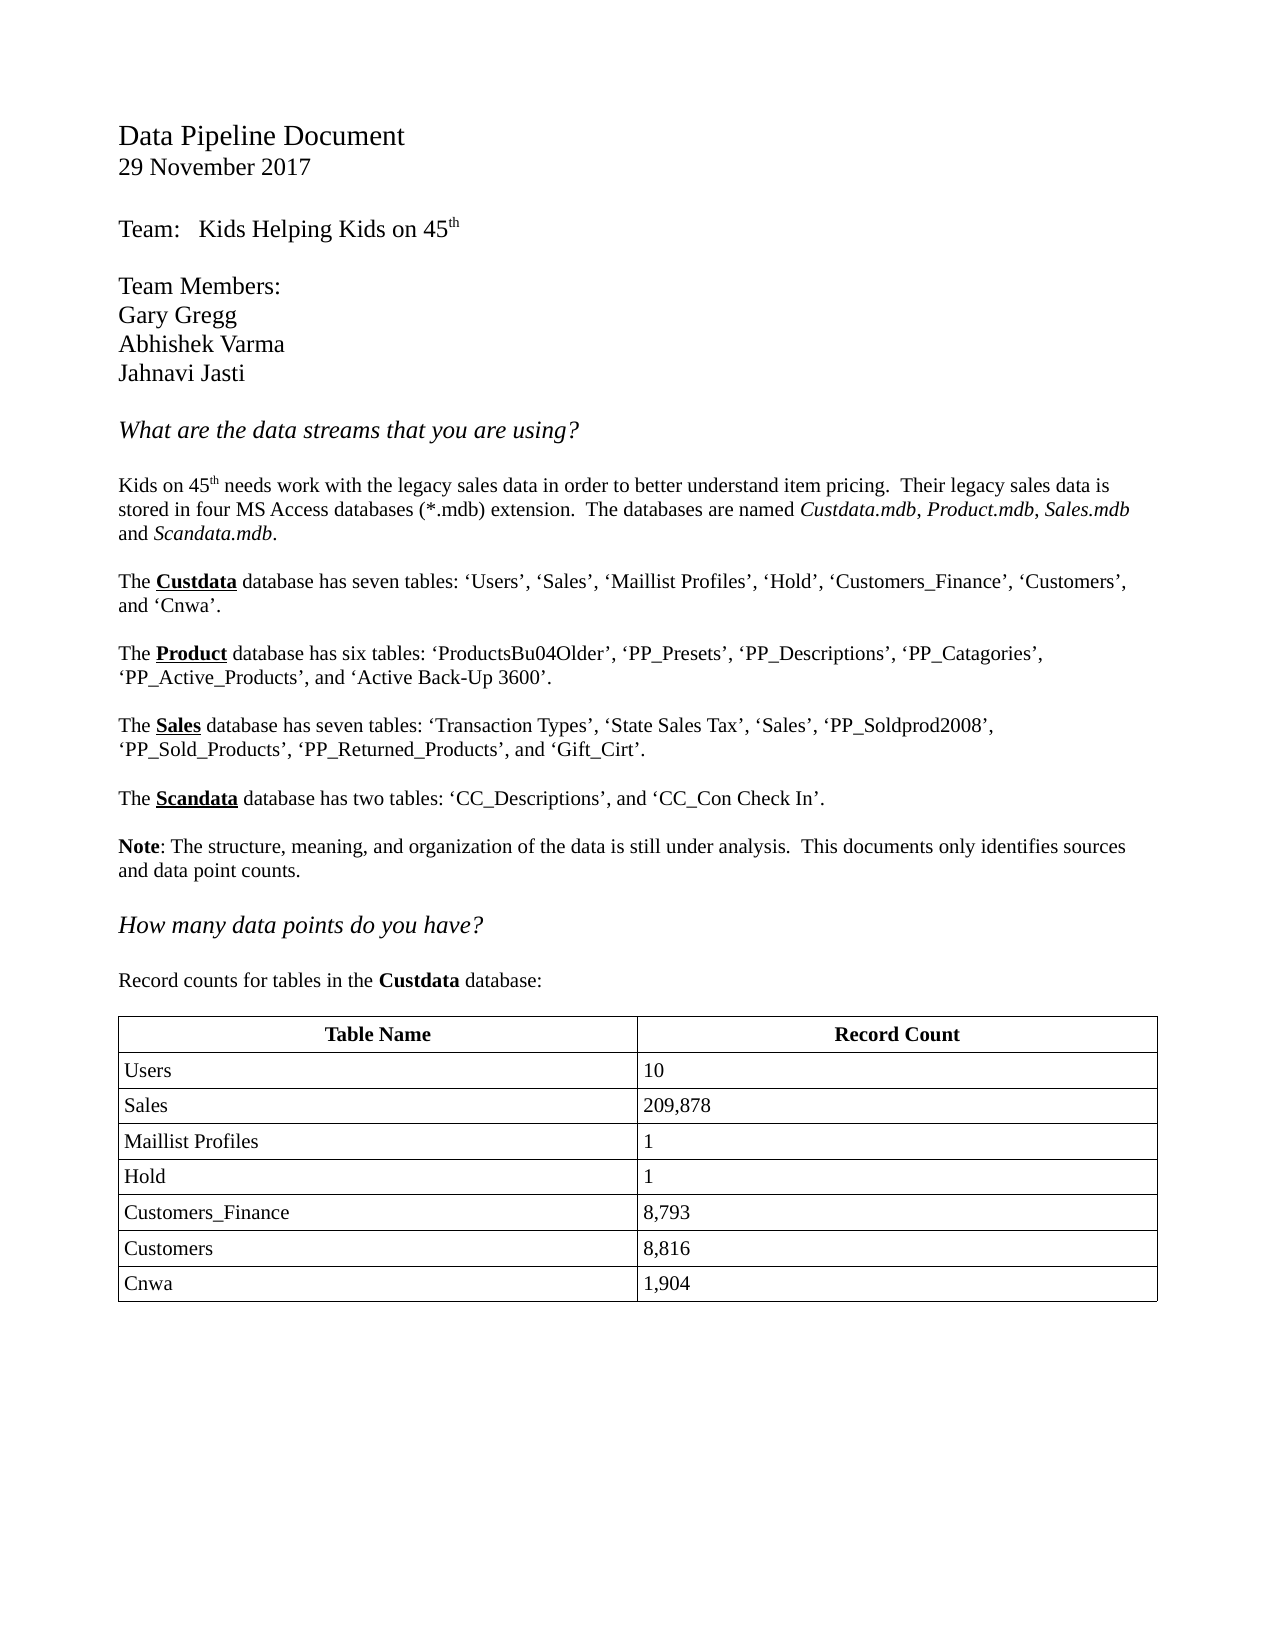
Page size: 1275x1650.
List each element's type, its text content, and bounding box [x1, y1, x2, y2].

text Jahnavi Jasti [118, 358, 1157, 386]
text The Sales database has seven tables: ‘Transaction Types’, ‘State Sales Tax’, ‘Sales’, ‘PP_Soldprod2008’, ‘PP_Sold_Products’, ‘PP_Returned_Products’, and ‘Gift_Cirt’. [118, 713, 1157, 761]
text Note: The structure, meaning, and organization of the data is still under analysis. This documents only identifies sources and data point counts. [118, 834, 1157, 882]
text Data Pipeline Document [118, 118, 1157, 152]
table_cell 8,816 [638, 1231, 1157, 1266]
table_cell Customers_Finance [119, 1195, 637, 1230]
table_cell 1,904 [638, 1267, 1157, 1301]
table_cell Customers [119, 1231, 637, 1266]
table_cell Sales [119, 1089, 637, 1123]
text The Scandata database has two tables: ‘CC_Descriptions’, and ‘CC_Con Check In’. [118, 786, 1157, 809]
table_cell 209,878 [638, 1089, 1157, 1123]
table_header Record Count [638, 1017, 1157, 1052]
table_cell Maillist Profiles [119, 1124, 637, 1159]
table_cell 1 [638, 1124, 1157, 1159]
table_cell Users [119, 1053, 637, 1087]
table_cell Cnwa [119, 1267, 637, 1301]
text Record counts for tables in the Custdata database: [118, 968, 1157, 992]
text Gary Gregg [118, 300, 1157, 329]
text Abhishek Varma [118, 329, 1157, 358]
table_cell 8,793 [638, 1195, 1157, 1230]
text Team: Kids Helping Kids on 45th [118, 214, 1157, 243]
table_cell 10 [638, 1053, 1157, 1087]
text Kids on 45th needs work with the legacy sales data in order to better understand item pricing. Their legacy sales data is stored in four MS Access databases (*.mdb) extension. The databases are named Custdata.mdb, Product.mdb, Sales.mdb and Scandata.mdb. [118, 473, 1157, 545]
table_cell 1 [638, 1160, 1157, 1194]
text What are the data streams that you are using? [118, 415, 1157, 444]
text 29 November 2017 [118, 152, 1157, 180]
text The Custdata database has seven tables: ‘Users’, ‘Sales’, ‘Maillist Profiles’, ‘Hold’, ‘Customers_Finance’, ‘Customers’, and ‘Cnwa’. [118, 569, 1157, 617]
text How many data points do you have? [118, 911, 1157, 939]
text The Product database has six tables: ‘ProductsBu04Older’, ‘PP_Presets’, ‘PP_Descriptions’, ‘PP_Catagories’, ‘PP_Active_Products’, and ‘Active Back-Up 3600’. [118, 641, 1157, 689]
text Team Members: [118, 271, 1157, 300]
table_cell Hold [119, 1160, 637, 1194]
table_header Table Name [119, 1017, 637, 1052]
